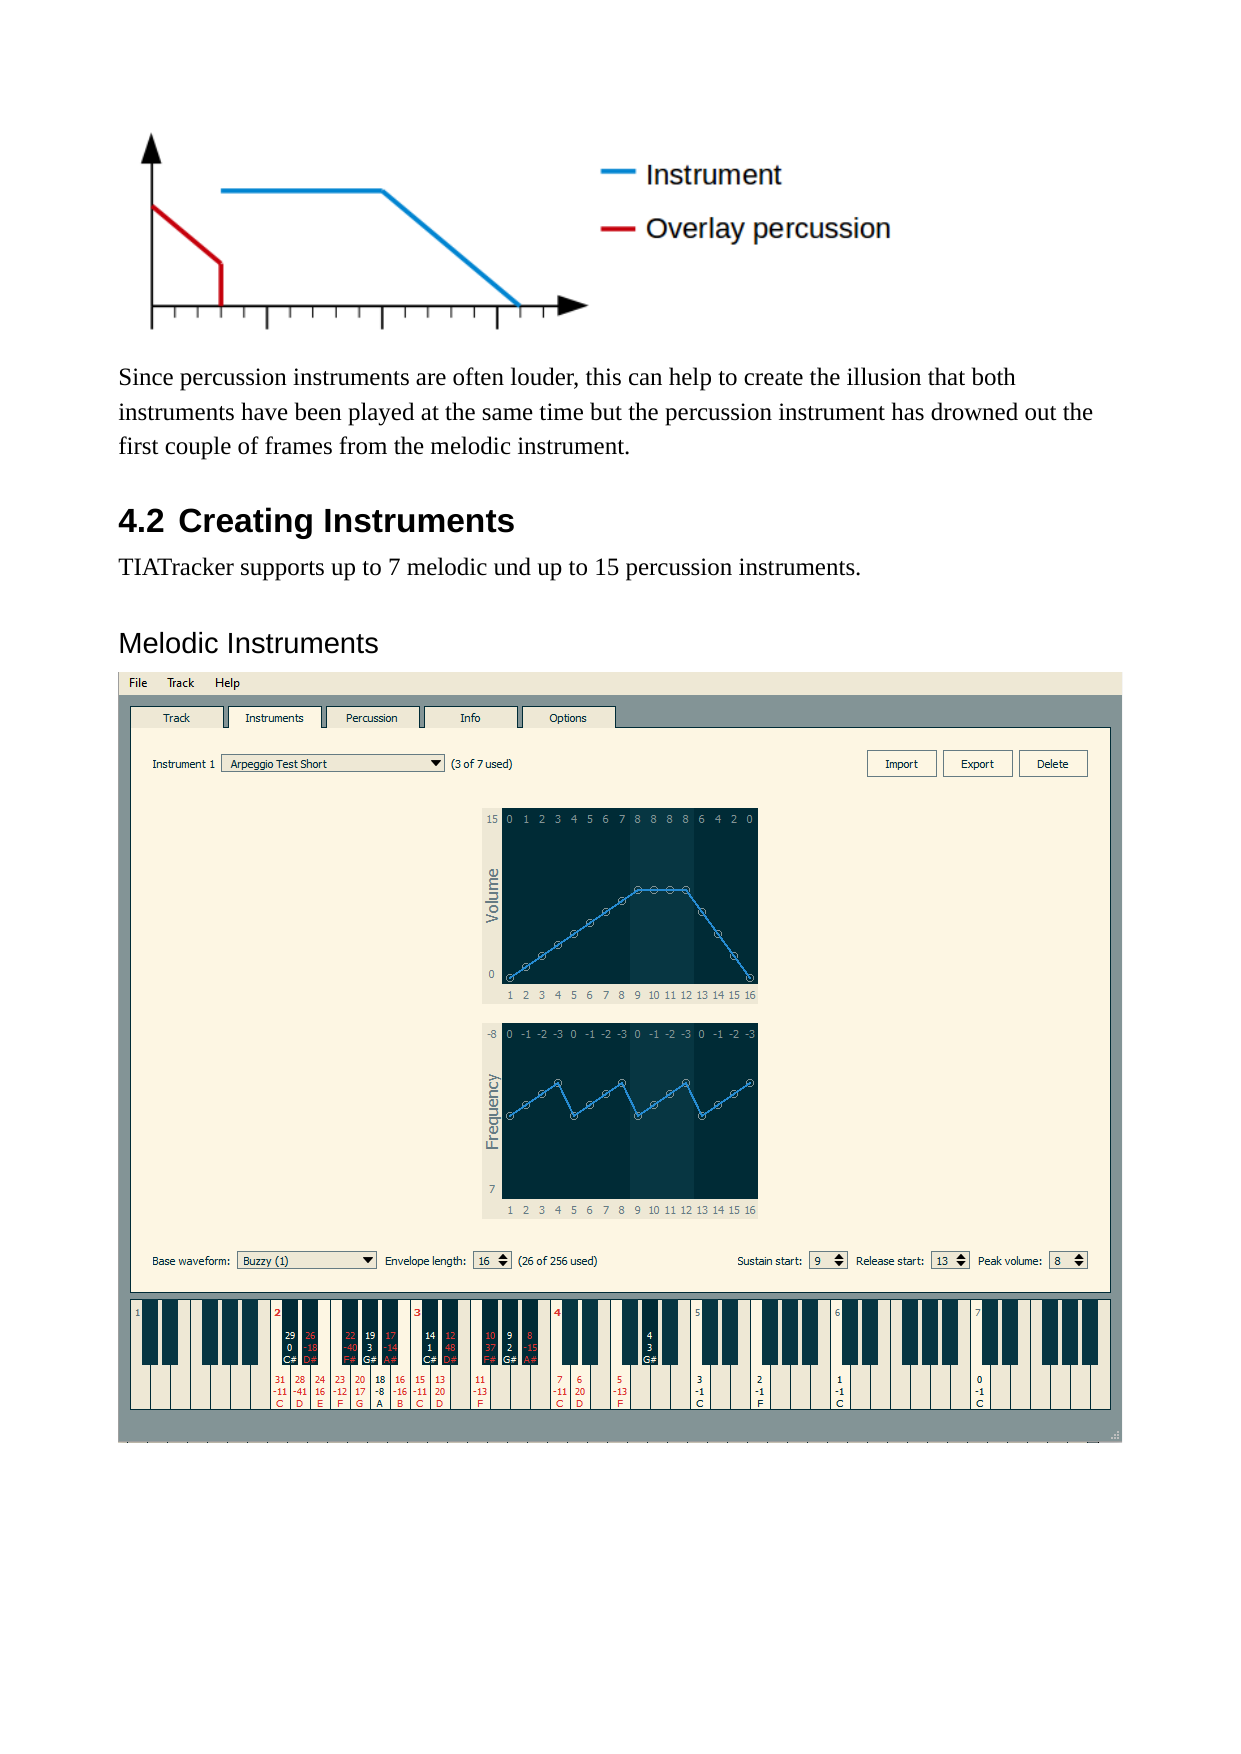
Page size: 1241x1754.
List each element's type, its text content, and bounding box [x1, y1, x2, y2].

subtitle Creating Instruments [118, 501, 1122, 539]
text TIATracker supports up to 7 melodic und up to 15 percussion instruments. [118, 552, 1122, 581]
picture [118, 118, 1123, 357]
text Since percussion instruments are often louder, this can help to create the illusion that both instruments have been played at the same time but the percussion instrument has drowned out the first couple of frames from the melodic instrument. [118, 357, 1122, 460]
picture [118, 672, 1123, 1443]
subtitle Melodic Instruments [118, 626, 1122, 660]
